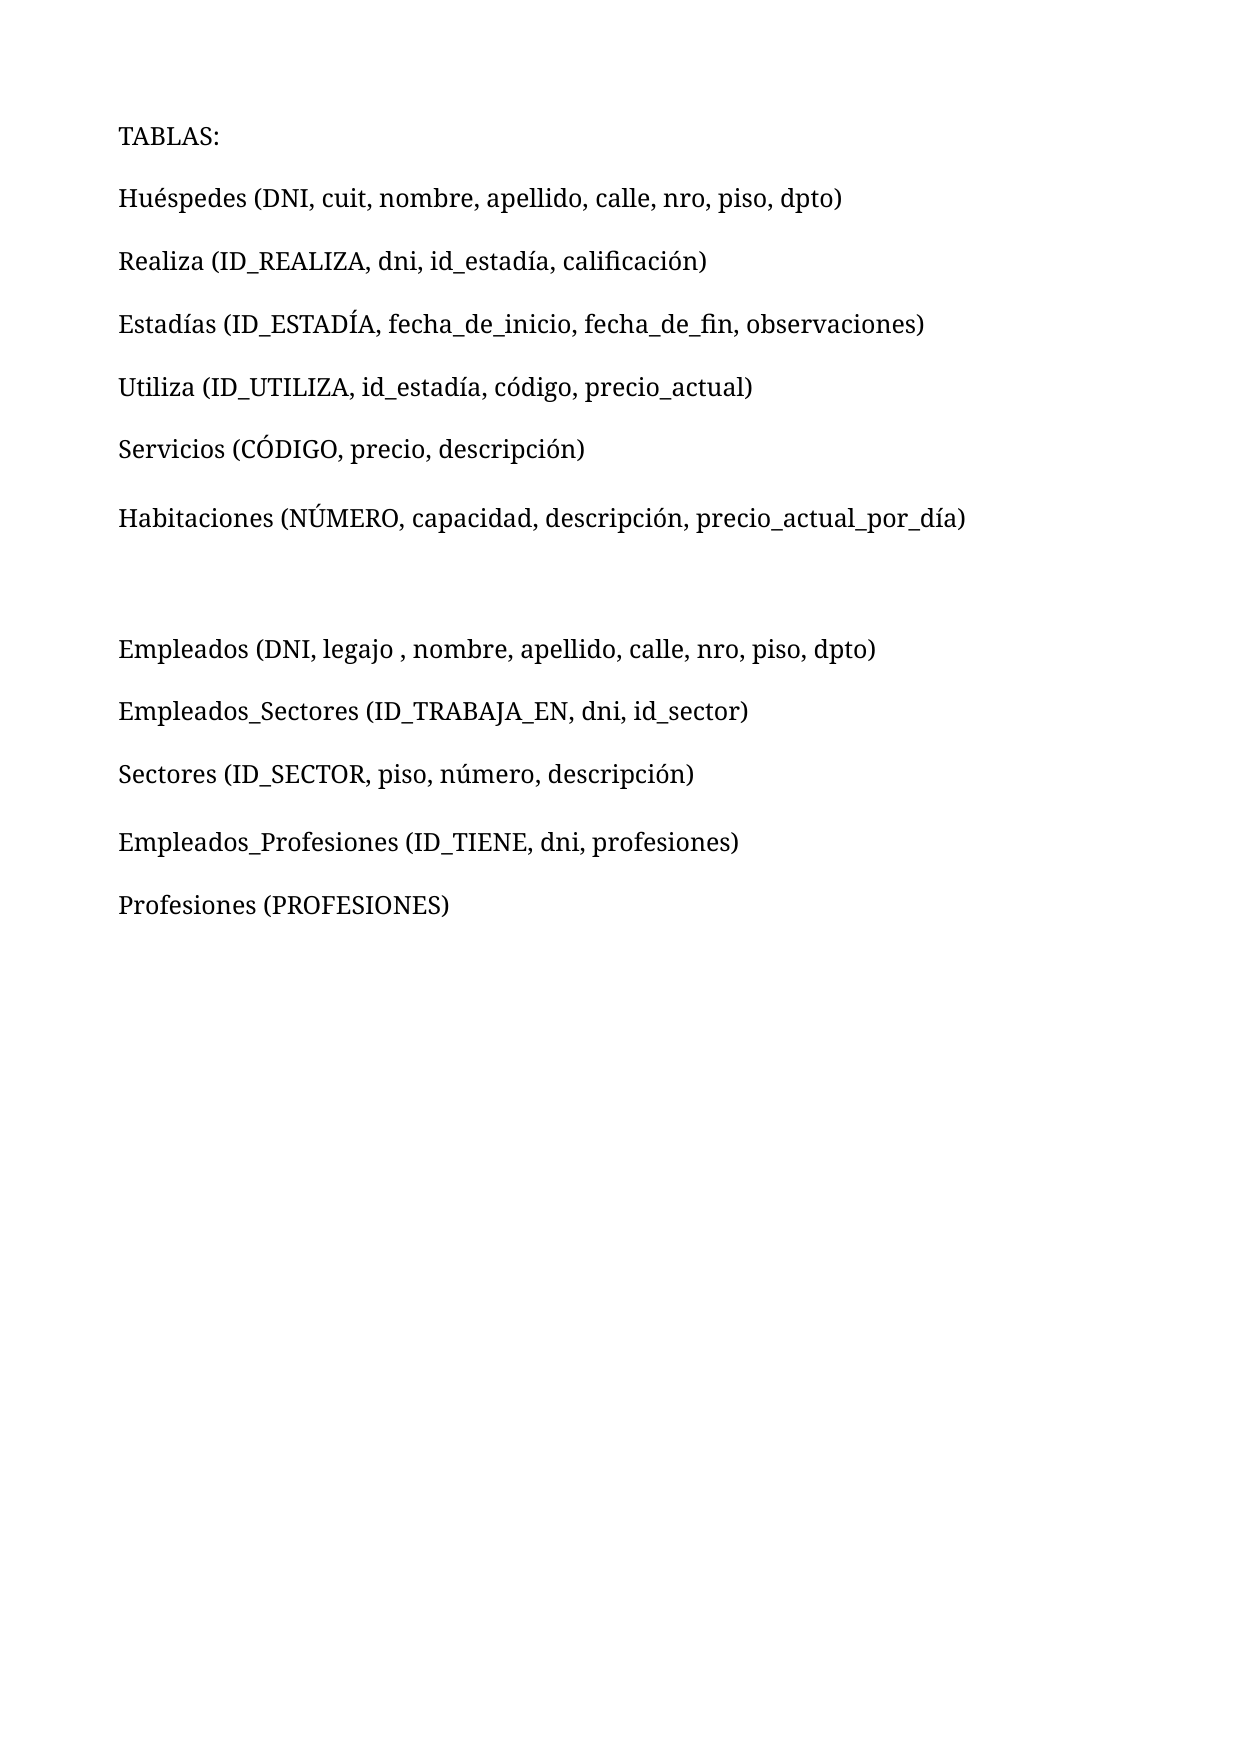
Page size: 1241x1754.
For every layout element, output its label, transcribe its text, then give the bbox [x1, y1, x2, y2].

text Servicios (CÓDIGO, precio, descripción) [118, 432, 1122, 466]
text TABLAS: [118, 118, 1122, 152]
text Habitaciones (NÚMERO, capacidad, descripción, precio_actual_por_día) [118, 500, 1122, 534]
text Realiza (ID_REALIZA, dni, id_estadía, calificación) [118, 244, 1122, 278]
text Sectores (ID_SECTOR, piso, número, descripción) [118, 757, 1122, 791]
text Profesiones (PROFESIONES) [118, 888, 1122, 922]
text Empleados_Sectores (ID_TRABAJA_EN, dni, id_sector) [118, 694, 1122, 728]
text Utiliza (ID_UTILIZA, id_estadía, código, precio_actual) [118, 369, 1122, 403]
text Estadías (ID_ESTADÍA, fecha_de_inicio, fecha_de_fin, observaciones) [118, 307, 1122, 341]
text Empleados (DNI, legajo , nombre, apellido, calle, nro, piso, dpto) [118, 631, 1122, 665]
text Huéspedes (DNI, cuit, nombre, apellido, calle, nro, piso, dpto) [118, 181, 1122, 215]
text Empleados_Profesiones (ID_TIENE, dni, profesiones) [118, 825, 1122, 859]
